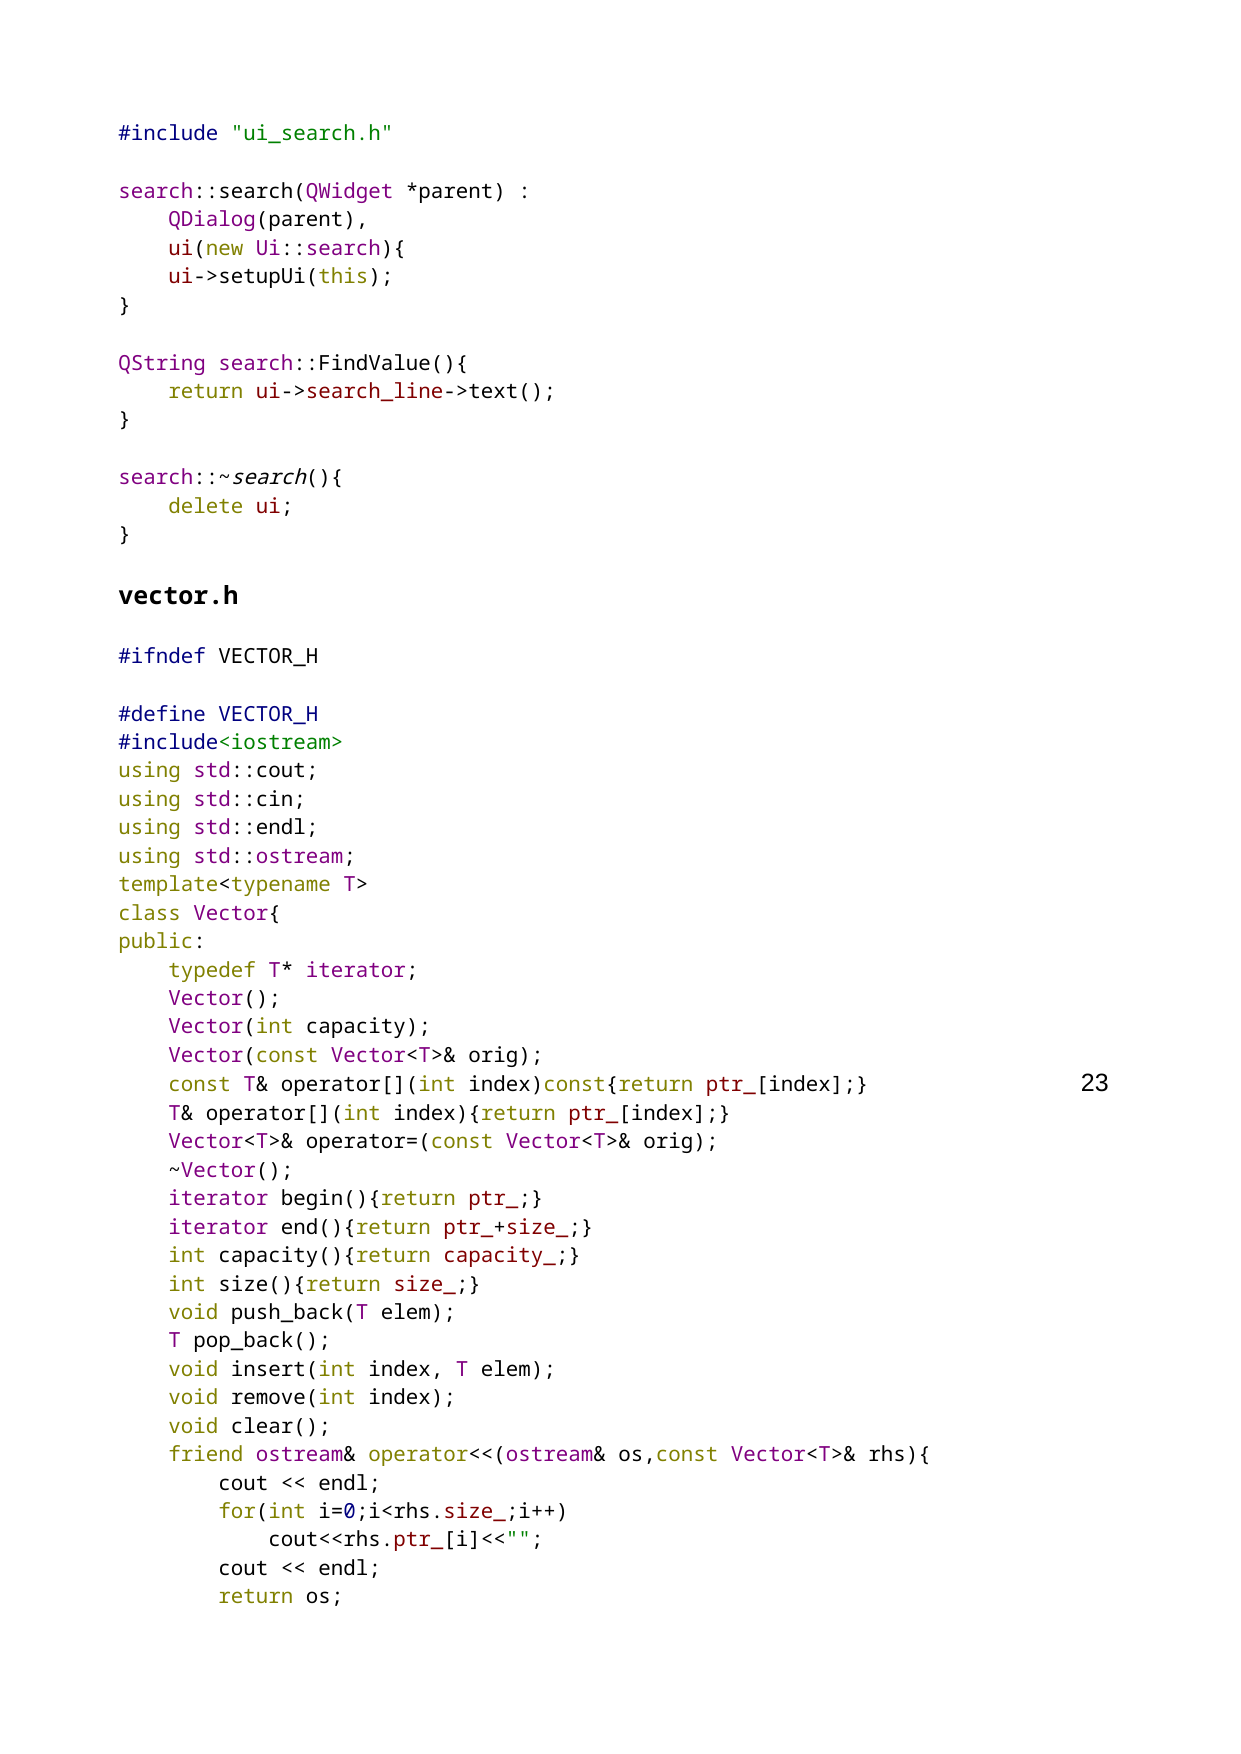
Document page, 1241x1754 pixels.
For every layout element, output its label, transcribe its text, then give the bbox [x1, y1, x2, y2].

text } [118, 290, 1122, 318]
text iterator begin(){return ptr_;} [118, 1183, 1122, 1212]
text for(int i=0;i<rhs.size_;i++) [118, 1496, 1122, 1524]
text using std::cout; [118, 756, 1122, 784]
text return ui->search_line->text(); [118, 376, 1122, 404]
text class Vector{ [118, 898, 1122, 926]
text typedef T* iterator; [118, 955, 1122, 983]
text } [118, 519, 1122, 548]
text vector.h [118, 577, 1122, 611]
text friend ostream& operator<<(ostream& os,const Vector<T>& rhs){ [118, 1439, 1122, 1468]
text cout << endl; [118, 1468, 1122, 1496]
text void clear(); [118, 1411, 1122, 1439]
text #define VECTOR_H [118, 699, 1122, 727]
text ui->setupUi(this); [118, 261, 1122, 290]
text Vector(int capacity); [118, 1012, 1122, 1040]
text } [118, 404, 1122, 433]
text int capacity(){return capacity_;} [118, 1240, 1122, 1269]
text const T& operator[](int index)const{return ptr_[index];} 23 [118, 1068, 1122, 1098]
text search::~search(){ [118, 462, 1122, 491]
text void remove(int index); [118, 1382, 1122, 1411]
text T pop_back(); [118, 1326, 1122, 1354]
text Vector(); [118, 983, 1122, 1012]
text using std::endl; [118, 812, 1122, 841]
text search::search(QWidget *parent) : [118, 176, 1122, 204]
text Vector(const Vector<T>& orig); [118, 1040, 1122, 1068]
text int size(){return size_;} [118, 1269, 1122, 1297]
text #ifndef VECTOR_H [118, 641, 1122, 669]
text QString search::FindValue(){ [118, 348, 1122, 376]
text cout << endl; [118, 1553, 1122, 1581]
text #include "ui_search.h" [118, 118, 1122, 147]
text Vector<T>& operator=(const Vector<T>& orig); [118, 1126, 1122, 1155]
text ~Vector(); [118, 1155, 1122, 1183]
text delete ui; [118, 491, 1122, 519]
text return os; [118, 1581, 1122, 1610]
text using std::cin; [118, 784, 1122, 812]
text ui(new Ui::search){ [118, 233, 1122, 261]
text void insert(int index, T elem); [118, 1354, 1122, 1382]
text template<typename T> [118, 869, 1122, 898]
text using std::ostream; [118, 841, 1122, 869]
text void push_back(T elem); [118, 1297, 1122, 1326]
text #include<iostream> [118, 727, 1122, 756]
text iterator end(){return ptr_+size_;} [118, 1212, 1122, 1240]
text public: [118, 926, 1122, 955]
text T& operator[](int index){return ptr_[index];} [118, 1098, 1122, 1126]
text QDialog(parent), [118, 204, 1122, 233]
text cout<<rhs.ptr_[i]<<""; [118, 1524, 1122, 1553]
